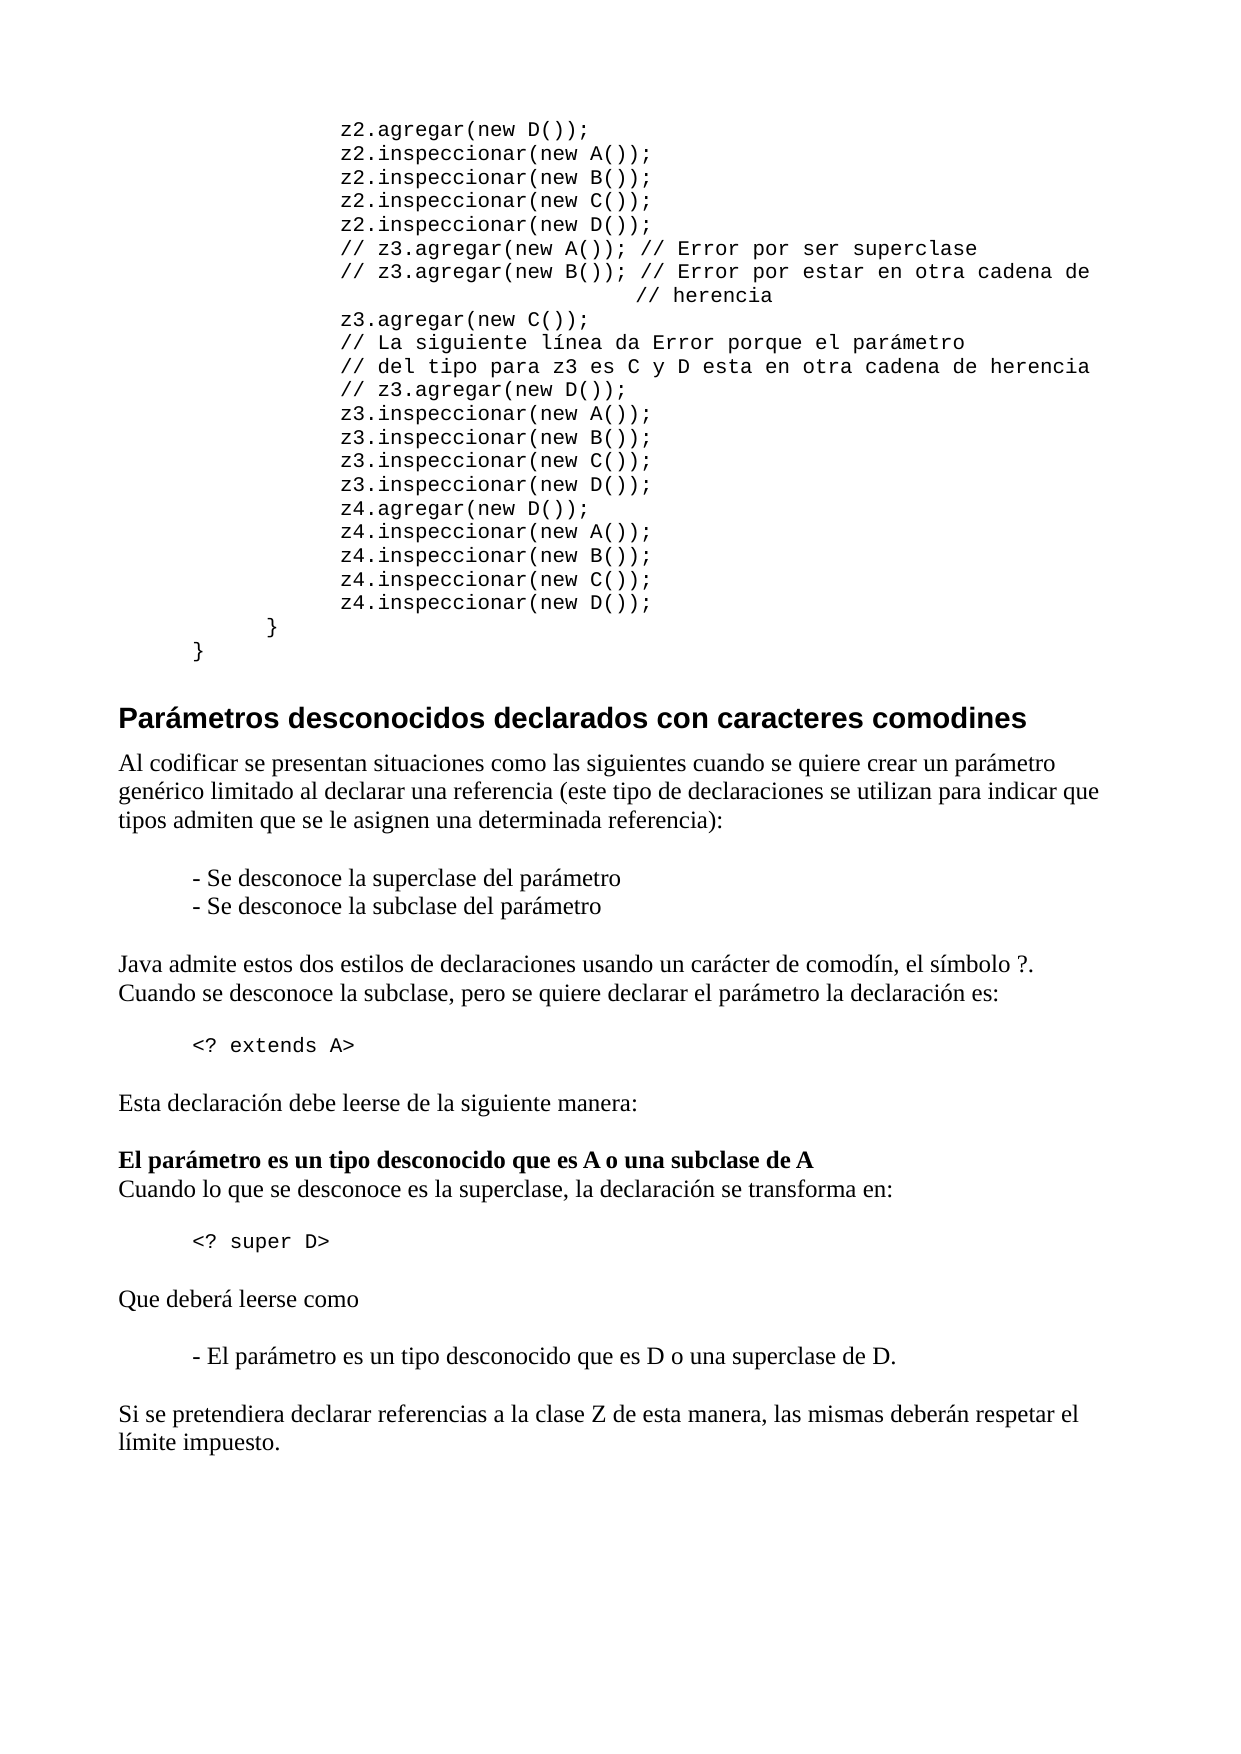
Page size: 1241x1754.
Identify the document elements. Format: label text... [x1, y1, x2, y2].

text z3.inspeccionar(new D()); [118, 474, 1122, 498]
text <? extends A> [118, 1035, 1122, 1059]
text z3.agregar(new C()); [118, 308, 1122, 332]
text Si se pretendiera declarar referencias a la clase Z de esta manera, las mismas deberán respetar el [118, 1399, 1122, 1427]
text // z3.agregar(new B()); // Error por estar en otra cadena de // herencia [118, 261, 1122, 308]
text <? super D> [118, 1231, 1122, 1255]
text z3.inspeccionar(new A()); [118, 403, 1122, 427]
text Cuando se desconoce la subclase, pero se quiere declarar el parámetro la declaración es: [118, 978, 1122, 1006]
text z4.inspeccionar(new C()); [118, 569, 1122, 592]
text // z3.agregar(new A()); // Error por ser superclase [118, 238, 1122, 261]
text z4.inspeccionar(new A()); [118, 521, 1122, 545]
text } [118, 616, 1122, 639]
subtitle Parámetros desconocidos declarados con caracteres comodines [118, 701, 1122, 735]
text z2.inspeccionar(new B()); [118, 167, 1122, 190]
text z3.inspeccionar(new B()); [118, 427, 1122, 450]
text } [118, 639, 1122, 663]
text // z3.agregar(new D()); [118, 379, 1122, 403]
text z2.inspeccionar(new D()); [118, 214, 1122, 238]
text Java admite estos dos estilos de declaraciones usando un carácter de comodín, el símbolo ?. [118, 949, 1122, 978]
text // del tipo para z3 es C y D esta en otra cadena de herencia [118, 356, 1122, 379]
text z4.inspeccionar(new D()); [118, 592, 1122, 616]
text z3.inspeccionar(new C()); [118, 450, 1122, 474]
text tipos admiten que se le asignen una determinada referencia): [118, 805, 1122, 834]
text Cuando lo que se desconoce es la superclase, la declaración se transforma en: [118, 1174, 1122, 1203]
text - Se desconoce la superclase del parámetro [118, 863, 1122, 891]
text z2.inspeccionar(new A()); [118, 143, 1122, 167]
text - El parámetro es un tipo desconocido que es D o una superclase de D. [118, 1341, 1122, 1370]
text z2.agregar(new D()); [118, 119, 1122, 143]
text Esta declaración debe leerse de la siguiente manera: [118, 1088, 1122, 1116]
text límite impuesto. [118, 1427, 1122, 1456]
text Al codificar se presentan situaciones como las siguientes cuando se quiere crear un parámetro genérico limitado al declarar una referencia (este tipo de declaraciones se utilizan para indicar que [118, 748, 1122, 805]
text z4.inspeccionar(new B()); [118, 545, 1122, 569]
text z4.agregar(new D()); [118, 498, 1122, 521]
text El parámetro es un tipo desconocido que es A o una subclase de A [118, 1145, 1122, 1174]
text z2.inspeccionar(new C()); [118, 190, 1122, 214]
text // La siguiente línea da Error porque el parámetro [118, 332, 1122, 356]
text Que deberá leerse como [118, 1284, 1122, 1312]
text - Se desconoce la subclase del parámetro [118, 891, 1122, 920]
